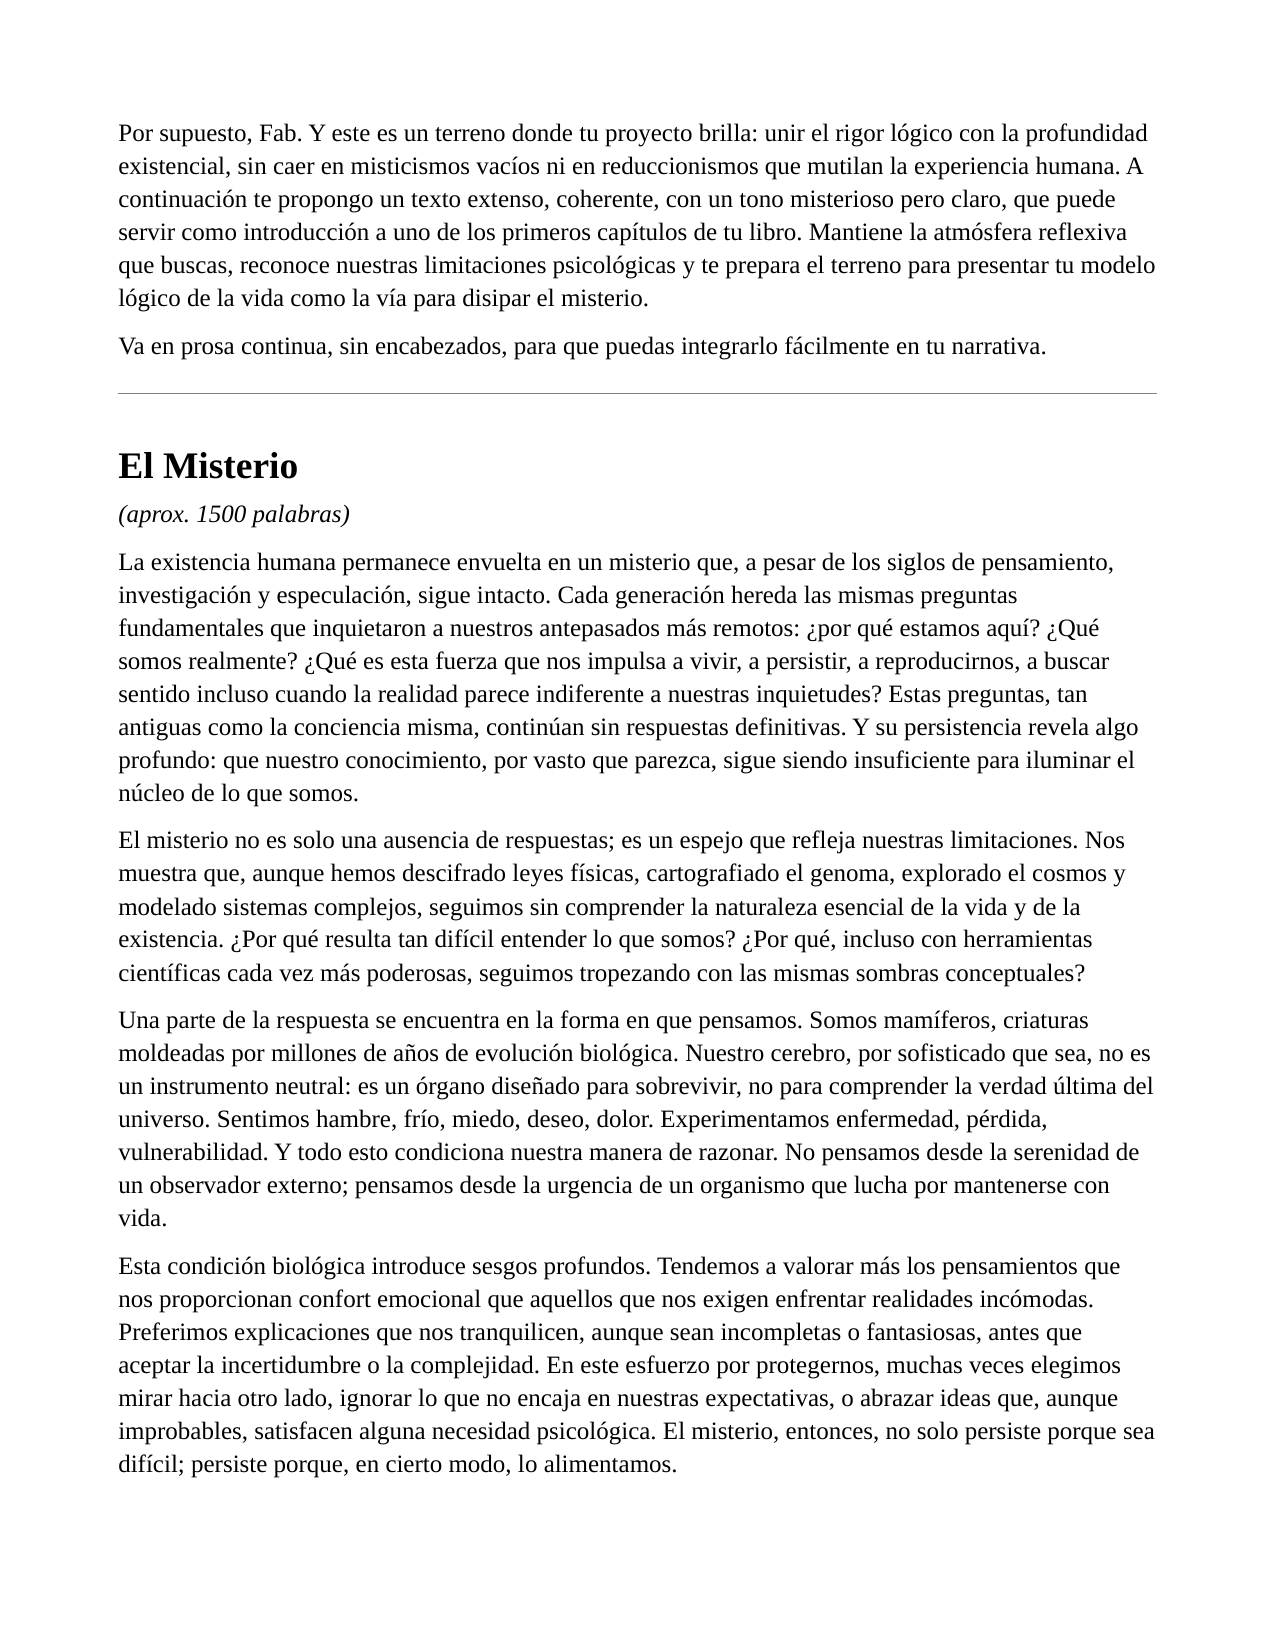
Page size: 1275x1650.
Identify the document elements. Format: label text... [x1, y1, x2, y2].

text La existencia humana permanece envuelta en un misterio que, a pesar de los siglos de pensamiento, investigación y especulación, sigue intacto. Cada generación hereda las mismas preguntas fundamentales que inquietaron a nuestros antepasados más remotos: ¿por qué estamos aquí? ¿Qué somos realmente? ¿Qué es esta fuerza que nos impulsa a vivir, a persistir, a reproducirnos, a buscar sentido incluso cuando la realidad parece indiferente a nuestras inquietudes? Estas preguntas, tan antiguas como la conciencia misma, continúan sin respuestas definitivas. Y su persistencia revela algo profundo: que nuestro conocimiento, por vasto que parezca, sigue siendo insuficiente para iluminar el núcleo de lo que somos. [118, 547, 1157, 807]
text Va en prosa continua, sin encabezados, para que puedas integrarlo fácilmente en tu narrativa. [118, 331, 1157, 359]
text Una parte de la respuesta se encuentra en la forma en que pensamos. Somos mamíferos, criaturas moldeadas por millones de años de evolución biológica. Nuestro cerebro, por sofisticado que sea, no es un instrumento neutral: es un órgano diseñado para sobrevivir, no para comprender la verdad última del universo. Sentimos hambre, frío, miedo, deseo, dolor. Experimentamos enfermedad, pérdida, vulnerabilidad. Y todo esto condiciona nuestra manera de razonar. No pensamos desde la serenidad de un observador externo; pensamos desde la urgencia de un organismo que lucha por mantenerse con vida. [118, 1005, 1157, 1232]
text Por supuesto, Fab. Y este es un terreno donde tu proyecto brilla: unir el rigor lógico con la profundidad existencial, sin caer en misticismos vacíos ni en reduccionismos que mutilan la experiencia humana. A continuación te propongo un texto extenso, coherente, con un tono misterioso pero claro, que puede servir como introducción a uno de los primeros capítulos de tu libro. Mantiene la atmósfera reflexiva que buscas, reconoce nuestras limitaciones psicológicas y te prepara el terreno para presentar tu modelo lógico de la vida como la vía para disipar el misterio. [118, 118, 1157, 312]
text Esta condición biológica introduce sesgos profundos. Tendemos a valorar más los pensamientos que nos proporcionan confort emocional que aquellos que nos exigen enfrentar realidades incómodas. Preferimos explicaciones que nos tranquilicen, aunque sean incompletas o fantasiosas, antes que aceptar la incertidumbre o la complejidad. En este esfuerzo por protegernos, muchas veces elegimos mirar hacia otro lado, ignorar lo que no encaja en nuestras expectativas, o abrazar ideas que, aunque improbables, satisfacen alguna necesidad psicológica. El misterio, entonces, no solo persiste porque sea difícil; persiste porque, en cierto modo, lo alimentamos. [118, 1251, 1157, 1478]
text El misterio no es solo una ausencia de respuestas; es un espejo que refleja nuestras limitaciones. Nos muestra que, aunque hemos descifrado leyes físicas, cartografiado el genoma, explorado el cosmos y modelado sistemas complejos, seguimos sin comprender la naturaleza esencial de la vida y de la existencia. ¿Por qué resulta tan difícil entender lo que somos? ¿Por qué, incluso con herramientas científicas cada vez más poderosas, seguimos tropezando con las mismas sombras conceptuales? [118, 826, 1157, 986]
subtitle El Misterio [118, 443, 1157, 487]
text (aprox. 1500 palabras) [118, 499, 1157, 528]
